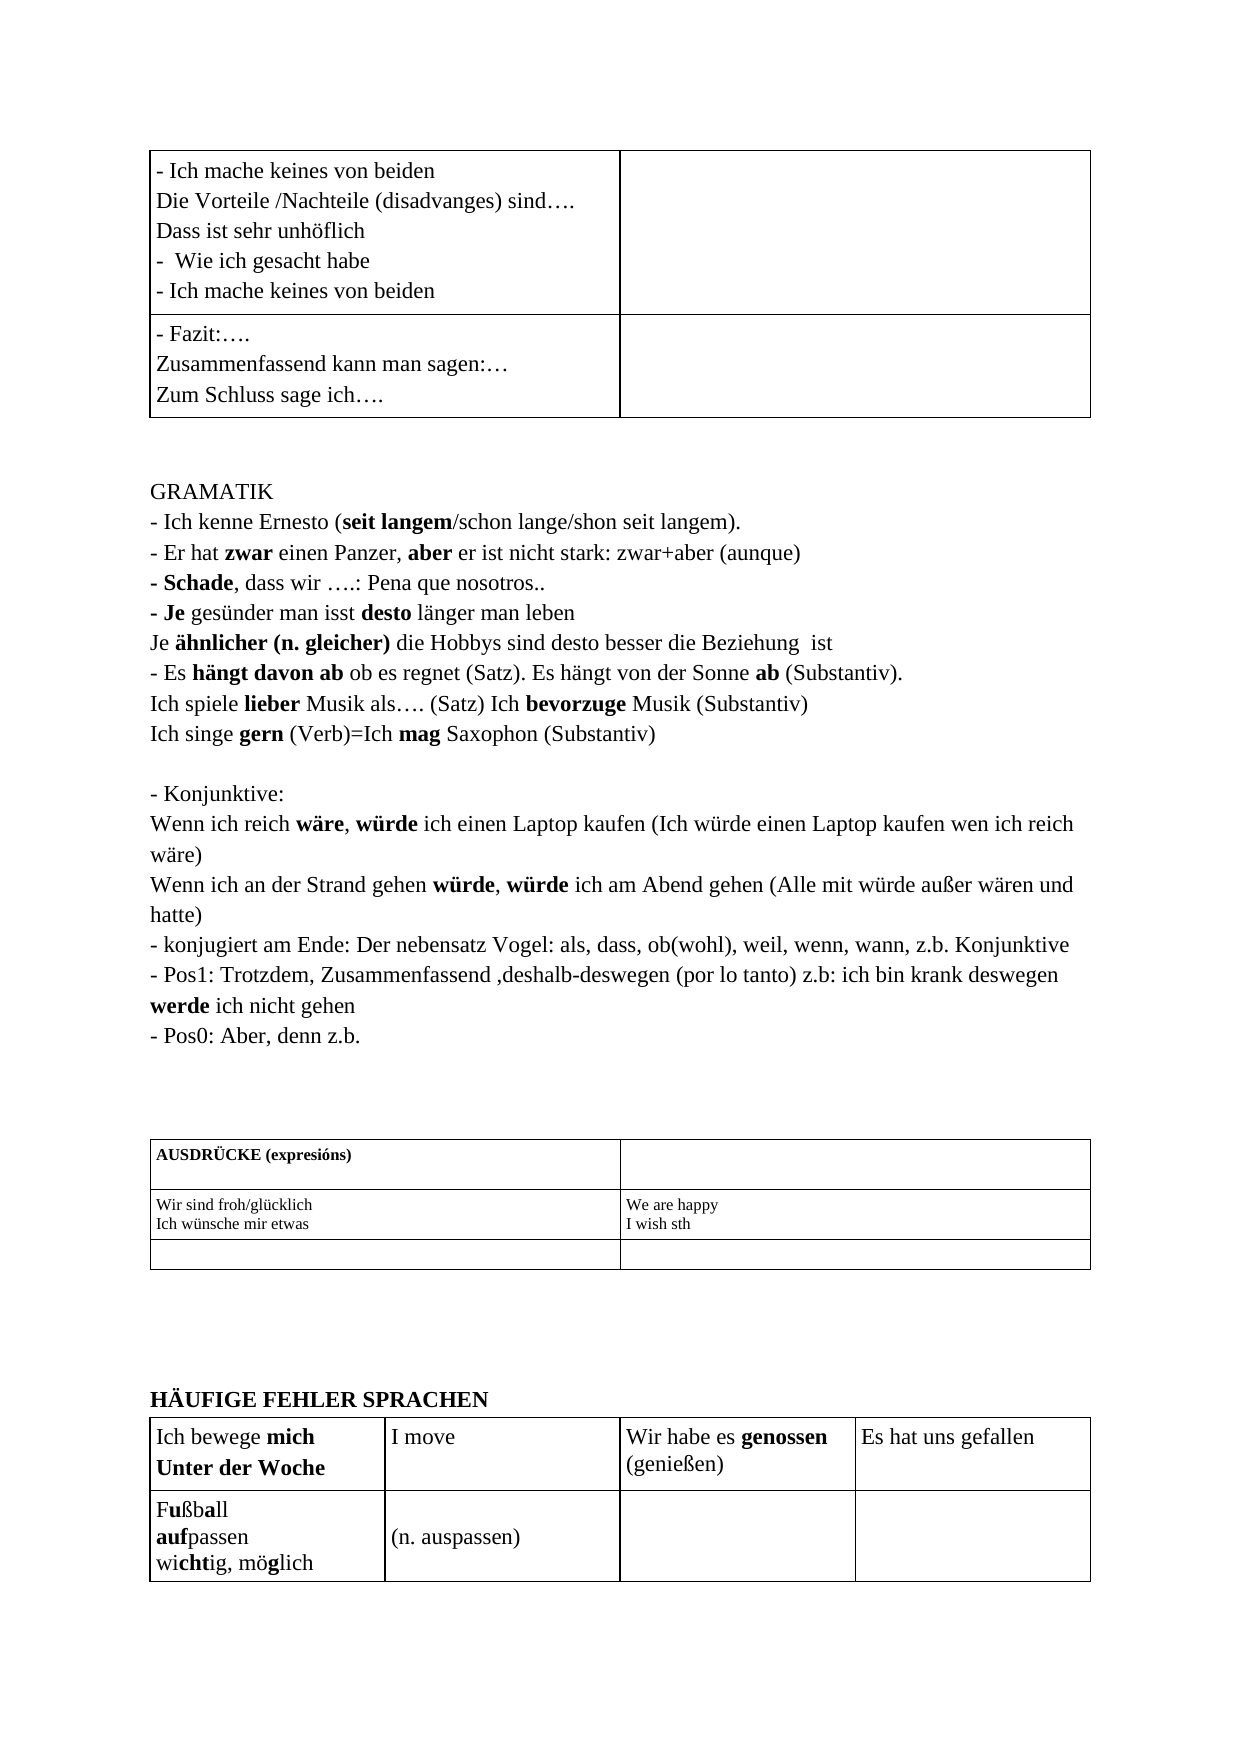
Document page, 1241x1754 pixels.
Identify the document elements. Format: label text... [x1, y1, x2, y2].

text HÄUFIGE FEHLER SPRACHEN [150, 1386, 1090, 1413]
text - Pos1: Trotzdem, Zusammenfassend ,deshalb-deswegen (por lo tanto) z.b: ich bin krank deswegen werde ich nicht gehen [150, 961, 1090, 1018]
table_cell - Fazit:…. Zusammenfassend kann man sagen:… Zum Schluss sage ich…. [151, 315, 619, 417]
table_cell Fußball aufpassen wichtig, möglich [151, 1491, 384, 1581]
text - Ich kenne Ernesto (seit langem/schon lange/shon seit langem). [150, 508, 1090, 535]
table_cell [621, 1491, 855, 1581]
text - Er hat zwar einen Panzer, aber er ist nicht stark: zwar+aber (aunque) [150, 538, 1090, 565]
table_cell [856, 1491, 1090, 1581]
text - Je gesünder man isst desto länger man leben [150, 599, 1090, 625]
text - Pos0: Aber, denn z.b. [150, 1022, 1090, 1048]
text Je ähnlicher (n. gleicher) die Hobbys sind desto besser die Beziehung ist [150, 629, 1090, 656]
text - Schade, dass wir ….: Pena que nosotros.. [150, 569, 1090, 595]
text - Es hängt davon ab ob es regnet (Satz). Es hängt von der Sonne ab (Substantiv). [150, 659, 1090, 686]
table_cell [621, 1240, 1090, 1269]
table_header Wir habe es genossen (genießen) [621, 1418, 855, 1489]
table_cell [621, 315, 1090, 417]
text Wenn ich reich wäre, würde ich einen Laptop kaufen (Ich würde einen Laptop kaufen wen ich reich wäre) [150, 810, 1090, 867]
table_header [621, 1140, 1090, 1189]
table_cell [151, 1240, 620, 1269]
text - konjugiert am Ende: Der nebensatz Vogel: als, dass, ob(wohl), weil, wenn, wann, z.b. Konjunktive [150, 931, 1090, 958]
table_cell (n. auspassen) [386, 1491, 619, 1581]
text Wenn ich an der Strand gehen würde, würde ich am Abend gehen (Alle mit würde außer wären und hatte) [150, 871, 1090, 927]
table_header AUSDRÜCKE (expresións) [151, 1140, 620, 1189]
table_header I move [386, 1418, 619, 1489]
text Ich singe gern (Verb)=Ich mag Saxophon (Substantiv) [150, 720, 1090, 746]
table_header Ich bewege mich Unter der Woche [151, 1418, 384, 1489]
table_cell We are happy I wish sth [621, 1190, 1090, 1239]
text GRAMATIK [150, 478, 1090, 504]
text - Konjunktive: [150, 780, 1090, 807]
table_cell - Ich mache keines von beiden Die Vorteile /Nachteile (disadvanges) sind…. Dass ist sehr unhöflich - Wie ich gesacht habe - Ich mache keines von beiden [151, 151, 619, 313]
table_cell [621, 151, 1090, 313]
table_header Es hat uns gefallen [856, 1418, 1090, 1489]
table_cell Wir sind froh/glücklich Ich wünsche mir etwas [151, 1190, 620, 1239]
text Ich spiele lieber Musik als…. (Satz) Ich bevorzuge Musik (Substantiv) [150, 689, 1090, 716]
